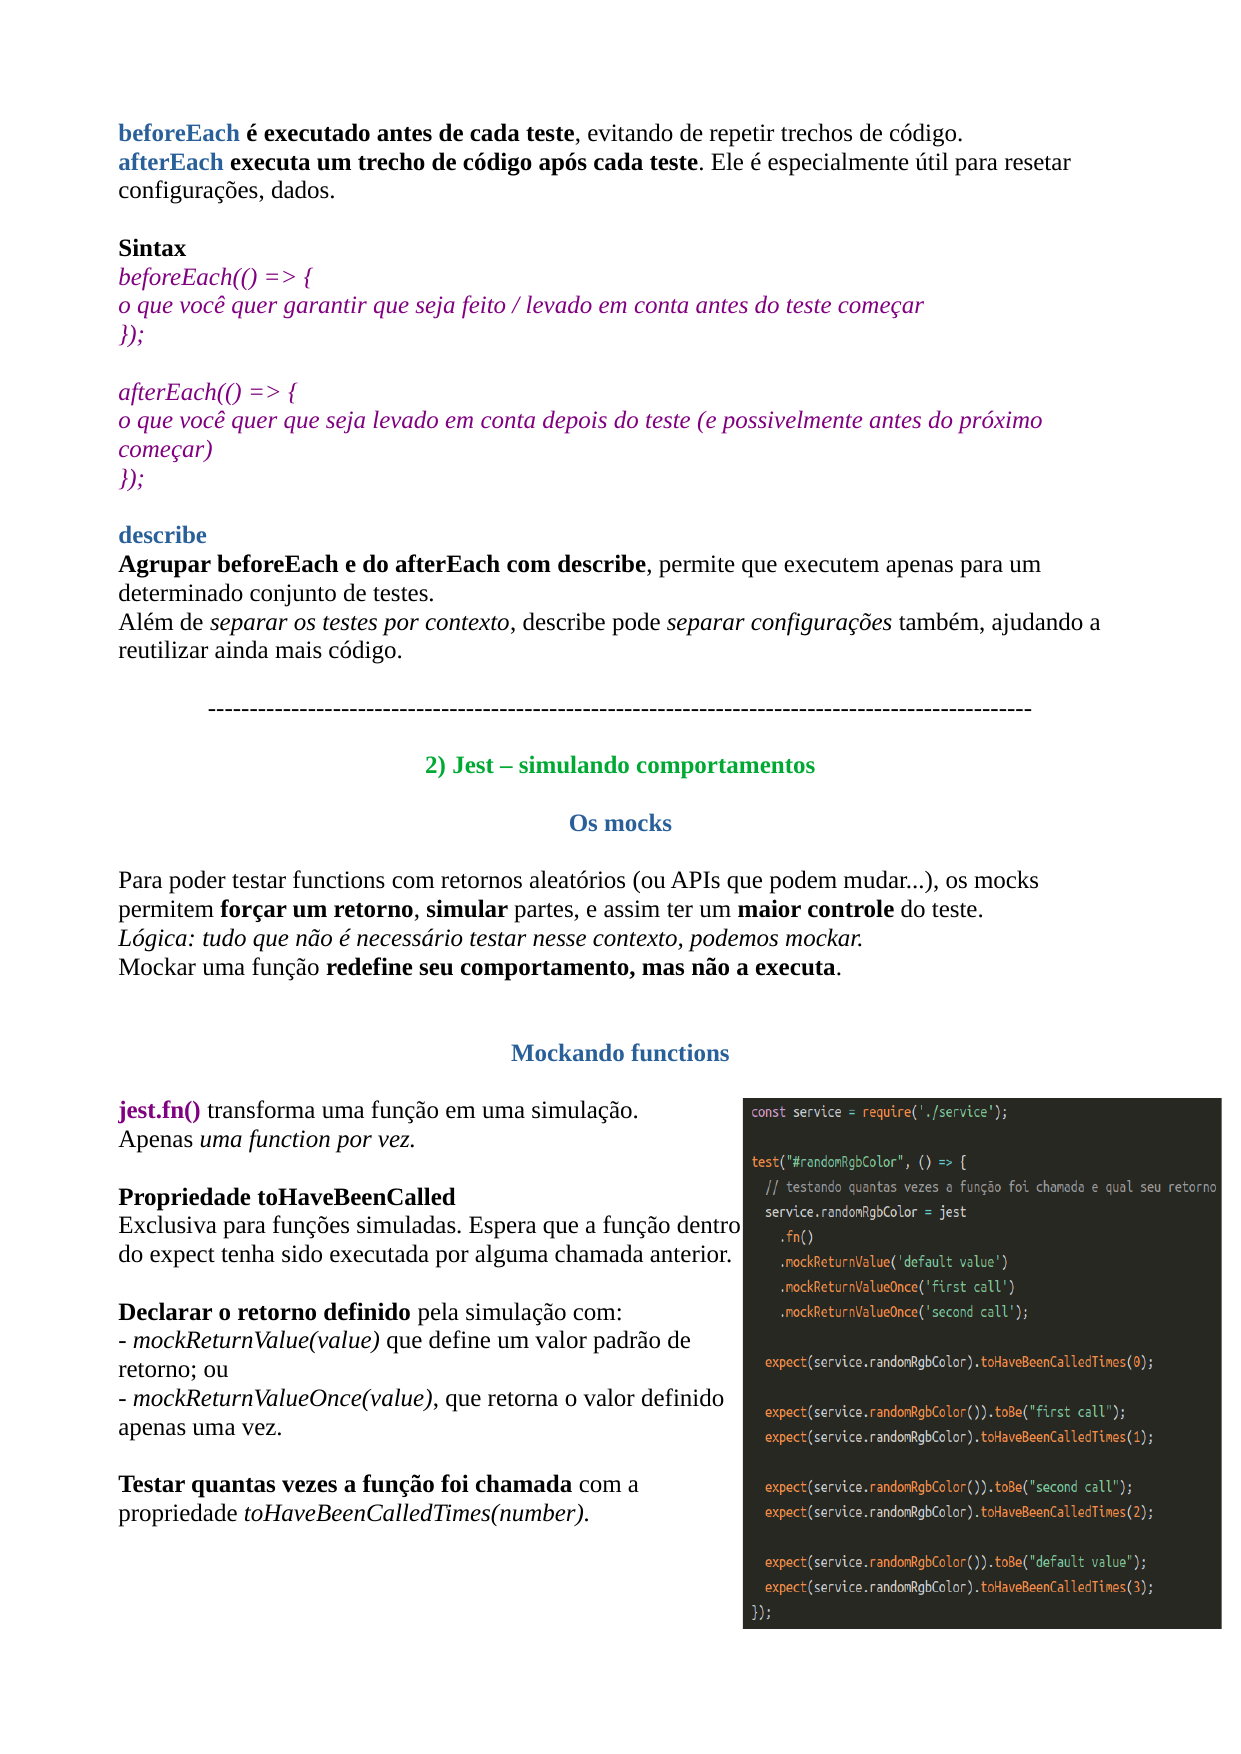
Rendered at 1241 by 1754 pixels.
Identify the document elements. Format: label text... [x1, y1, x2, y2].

text Mockando functions [118, 1038, 1122, 1067]
text o que você quer que seja levado em conta depois do teste (e possivelmente antes do próximo começar) [118, 406, 1122, 463]
text Declarar o retorno definido pela simulação com: [118, 1297, 742, 1326]
text Lógica: tudo que não é necessário testar nesse contexto, podemos mockar. [118, 923, 1122, 952]
text afterEach executa um trecho de código após cada teste. Ele é especialmente útil para resetar configurações, dados. [118, 147, 1122, 204]
text o que você quer garantir que seja feito / levado em conta antes do teste começar [118, 291, 1122, 319]
text beforeEach(() => { [118, 262, 1122, 291]
text 2) Jest – simulando comportamentos [118, 751, 1122, 779]
picture [742, 1098, 1222, 1629]
text Além de separar os testes por contexto, describe pode separar configurações também, ajudando a reutilizar ainda mais código. [118, 607, 1122, 664]
text describe [118, 521, 1122, 549]
text beforeEach é executado antes de cada teste, evitando de repetir trechos de código. [118, 118, 1122, 147]
text Sintax [118, 233, 1122, 262]
text }); [118, 463, 1122, 492]
text Agrupar beforeEach e do afterEach com describe, permite que executem apenas para um determinado conjunto de testes. [118, 549, 1122, 607]
text - mockReturnValue(value) que define um valor padrão de retorno; ou [118, 1326, 742, 1383]
text Os mocks [118, 808, 1122, 837]
text Mockar uma função redefine seu comportamento, mas não a executa. [118, 952, 1122, 981]
text Exclusiva para funções simuladas. Espera que a função dentro do expect tenha sido executada por alguma chamada anterior. [118, 1211, 742, 1268]
text Apenas uma function por vez. [118, 1124, 742, 1153]
text Testar quantas vezes a função foi chamada com a propriedade toHaveBeenCalledTimes(number). [118, 1469, 742, 1527]
text afterEach(() => { [118, 377, 1122, 406]
text - mockReturnValueOnce(value), que retorna o valor definido apenas uma vez. [118, 1383, 742, 1441]
text Propriedade toHaveBeenCalled [118, 1182, 742, 1211]
text jest.fn() transforma uma função em uma simulação. [118, 1096, 1122, 1124]
text --------------------------------------------------------------------------------------------------- [118, 693, 1122, 722]
text }); [118, 319, 1122, 348]
text Para poder testar functions com retornos aleatórios (ou APIs que podem mudar...), os mocks permitem forçar um retorno, simular partes, e assim ter um maior controle do teste. [118, 866, 1122, 923]
